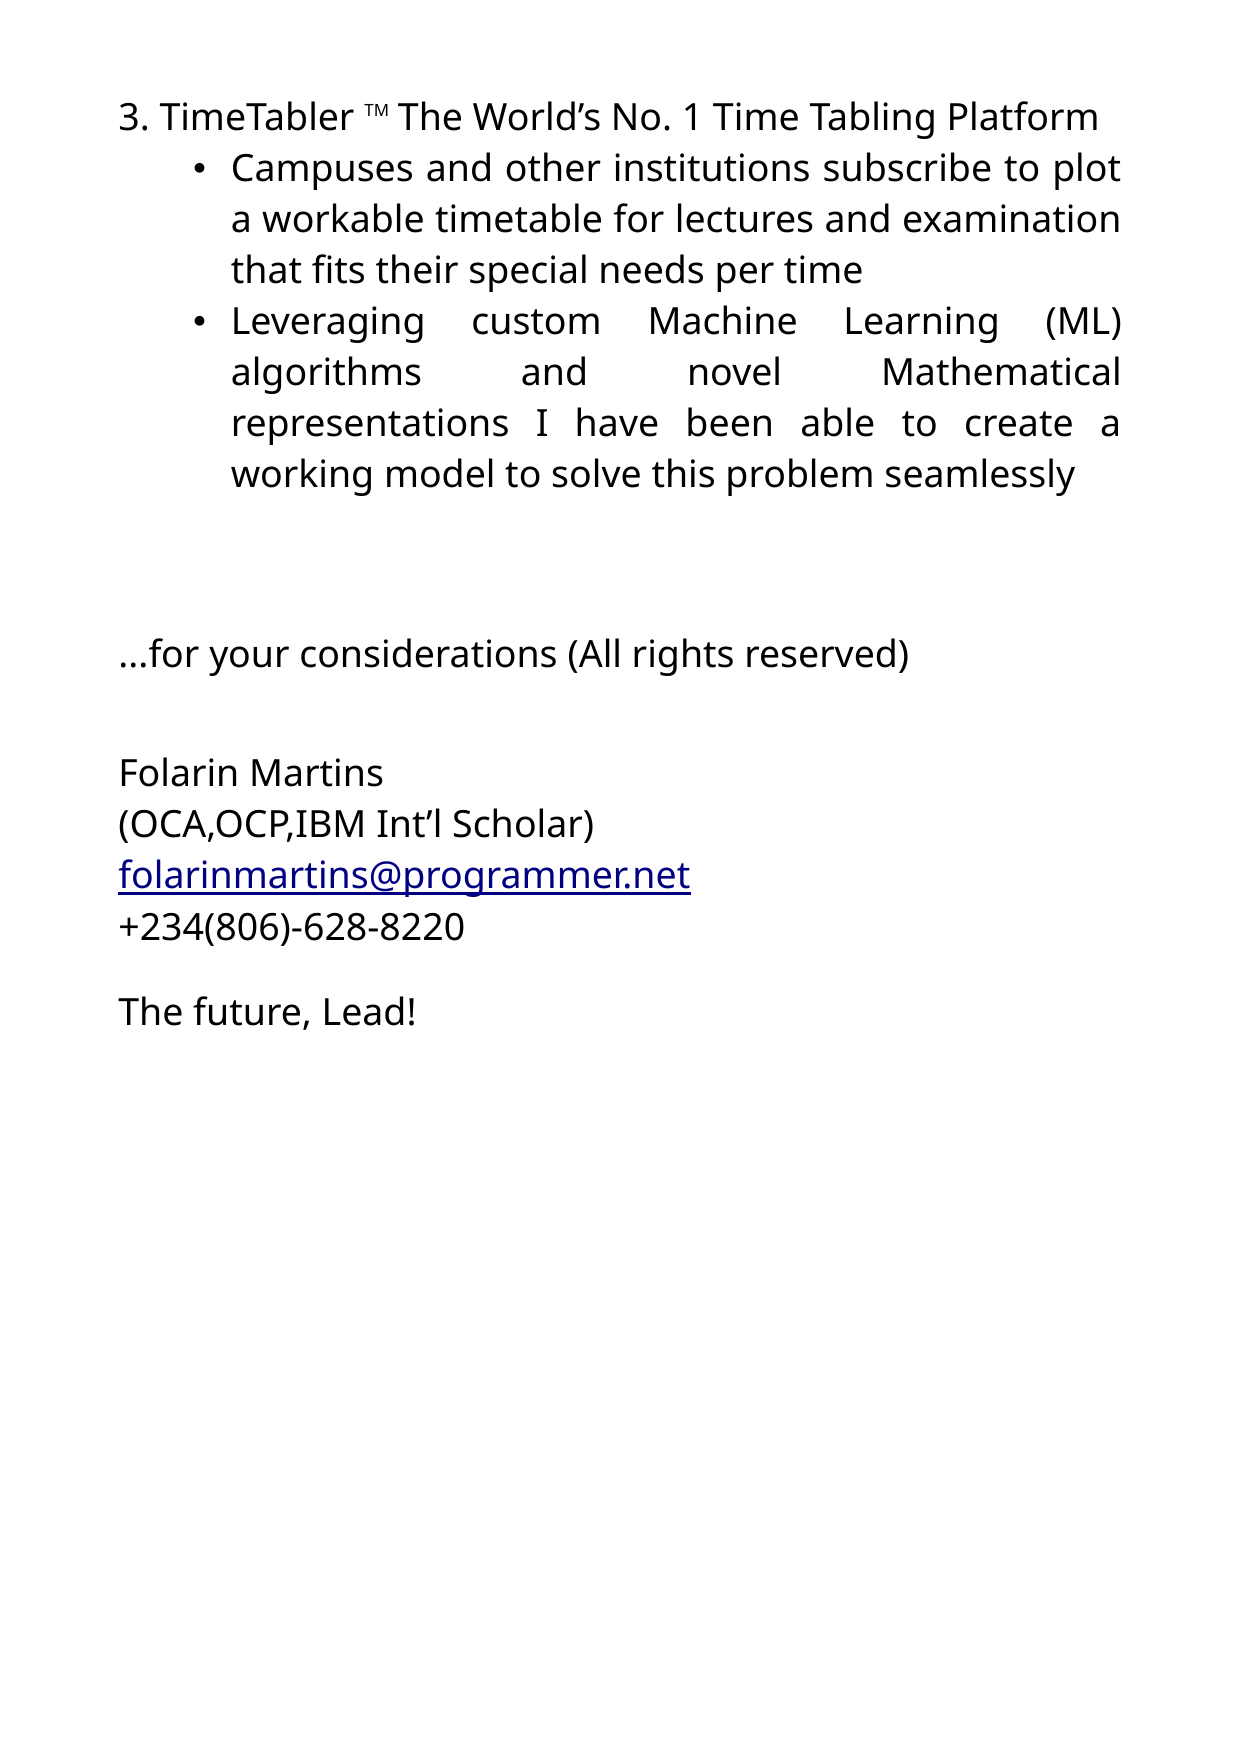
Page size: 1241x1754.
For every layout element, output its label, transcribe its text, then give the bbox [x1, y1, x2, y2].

text Folarin Martins [118, 747, 1122, 798]
list Leveraging custom Machine Learning (ML) algorithms and novel Mathematical representations I have been able to create a working model to solve this problem seamlessly [193, 294, 1122, 498]
text +234(806)-628-8220 [118, 900, 1122, 951]
text 3. TimeTabler TM The World’s No. 1 Time Tabling Platform [118, 90, 1122, 141]
text The future, Lead! [118, 985, 1122, 1036]
text (OCA,OCP,IBM Int’l Scholar) [118, 798, 1122, 849]
text ...for your considerations (All rights reserved) [118, 627, 1122, 678]
text folarinmartins@programmer.net [118, 849, 1122, 900]
list Campuses and other institutions subscribe to plot a workable timetable for lectures and examination that fits their special needs per time [193, 141, 1122, 294]
